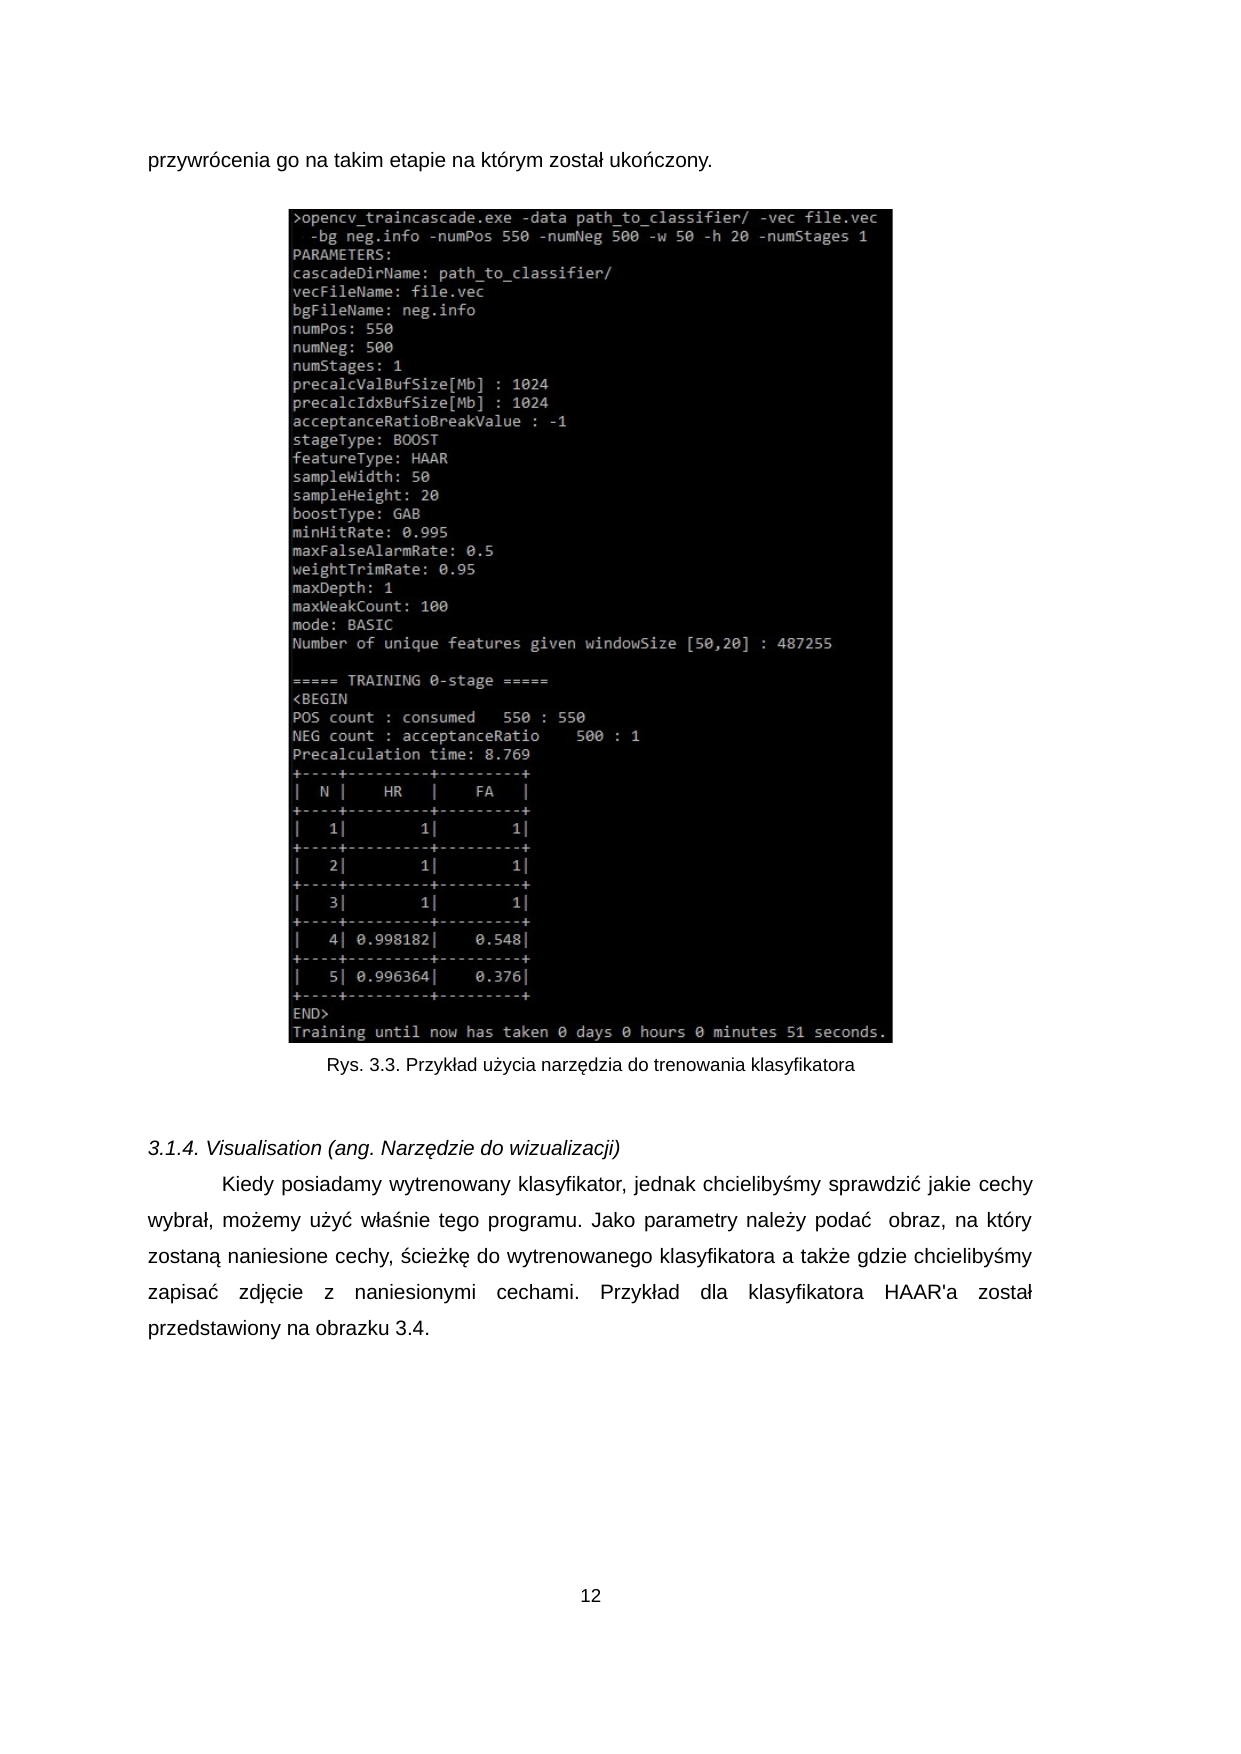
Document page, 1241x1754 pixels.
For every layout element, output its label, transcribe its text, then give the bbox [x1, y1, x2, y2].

text Rys. 3.3. Przykład użycia narzędzia do trenowania klasyfikatora [148, 208, 1033, 1075]
text 3.1.4. Visualisation (ang. Narzędzie do wizualizacji) [148, 1136, 1033, 1160]
picture [288, 209, 893, 1043]
text Kiedy posiadamy wytrenowany klasyfikator, jednak chcielibyśmy sprawdzić jakie cechy wybrał, możemy użyć właśnie tego programu. Jako parametry należy podać obraz, na który zostaną naniesione cechy, ścieżkę do wytrenowanego klasyfikatora a także gdzie chcielibyśmy zapisać zdjęcie z naniesionymi cechami. Przykład dla klasyfikatora HAAR'a został przedstawiony na obrazku 3.4. [148, 1172, 1033, 1339]
text przywrócenia go na takim etapie na którym został ukończony. [148, 148, 1033, 172]
